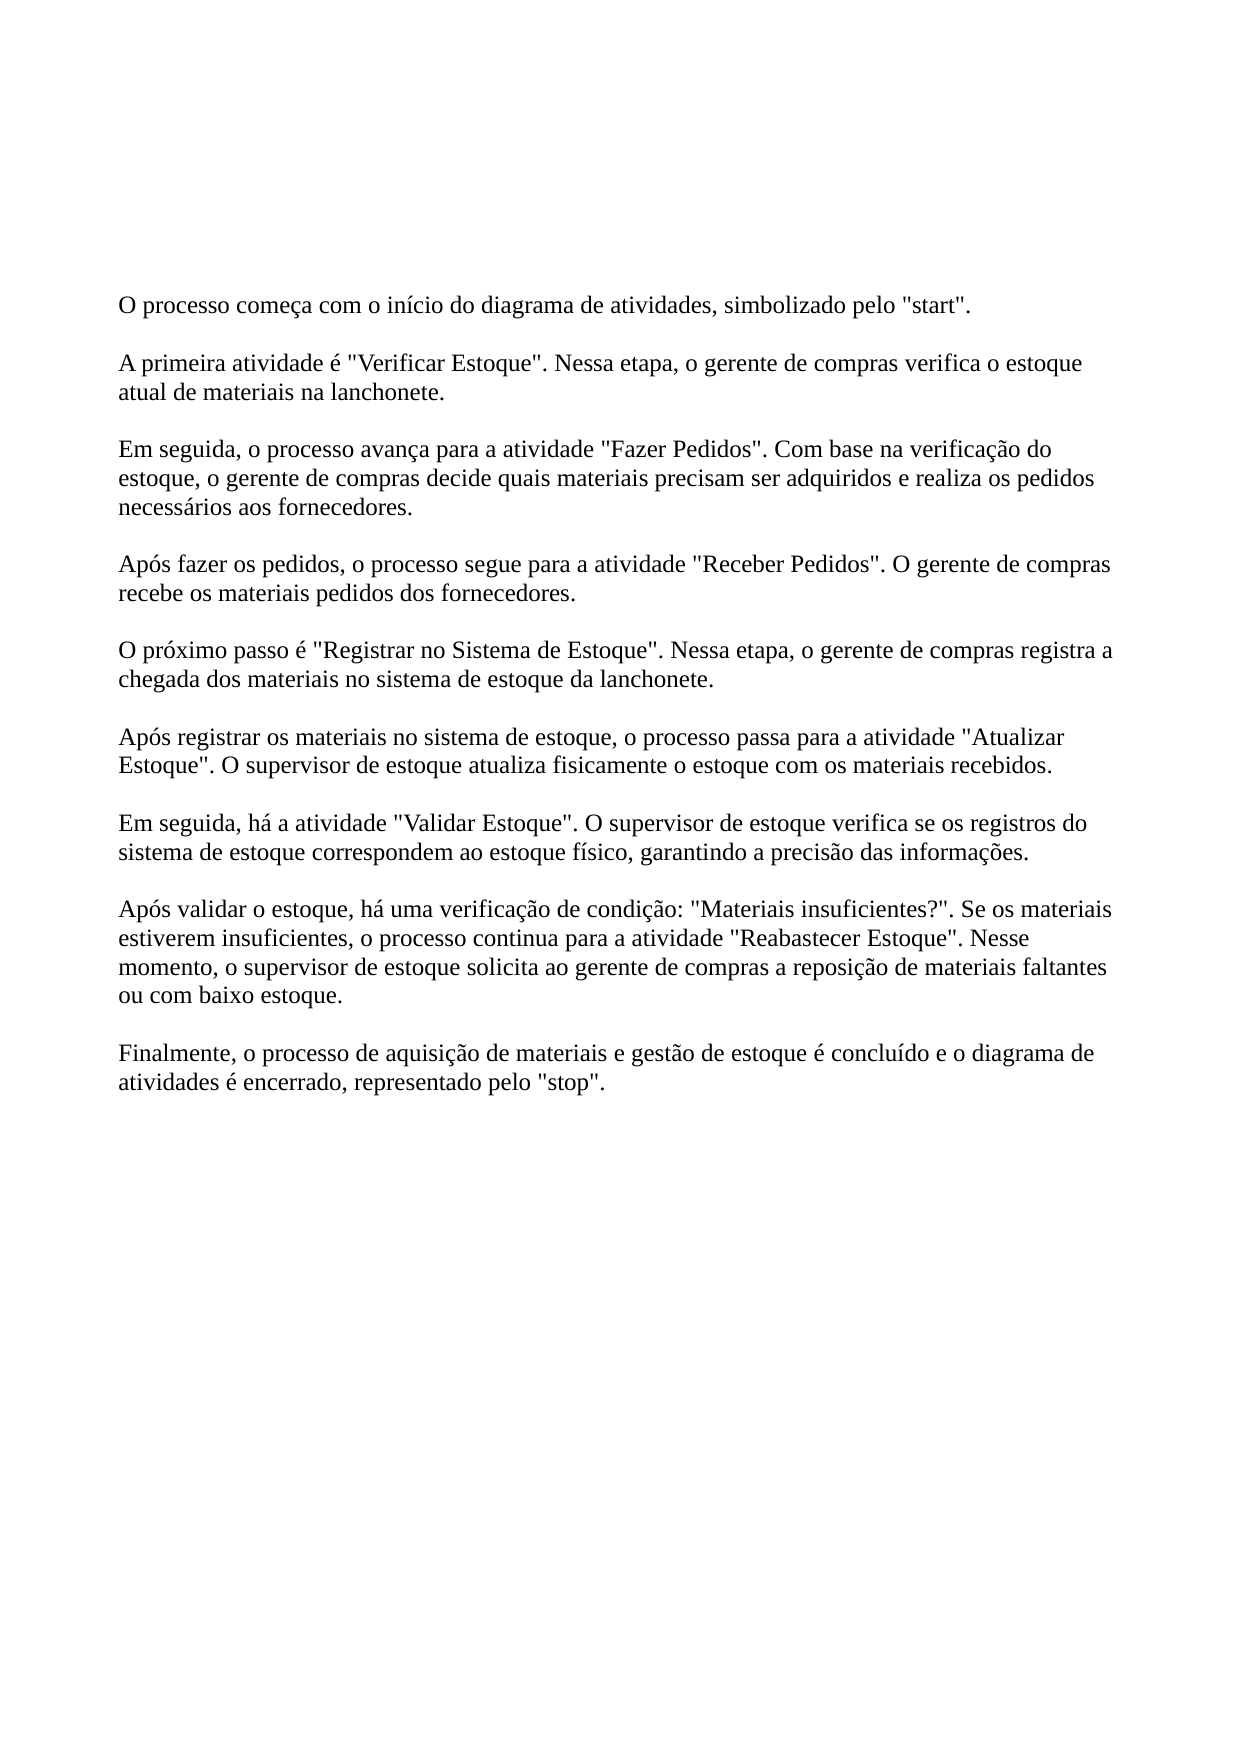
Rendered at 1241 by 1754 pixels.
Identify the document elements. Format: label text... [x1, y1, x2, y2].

text Finalmente, o processo de aquisição de materiais e gestão de estoque é concluído e o diagrama de atividades é encerrado, representado pelo "stop". [118, 1038, 1122, 1096]
text O processo começa com o início do diagrama de atividades, simbolizado pelo "start". [118, 291, 1122, 319]
text O próximo passo é "Registrar no Sistema de Estoque". Nessa etapa, o gerente de compras registra a chegada dos materiais no sistema de estoque da lanchonete. [118, 636, 1122, 693]
text A primeira atividade é "Verificar Estoque". Nessa etapa, o gerente de compras verifica o estoque atual de materiais na lanchonete. [118, 348, 1122, 406]
text Após fazer os pedidos, o processo segue para a atividade "Receber Pedidos". O gerente de compras recebe os materiais pedidos dos fornecedores. [118, 549, 1122, 607]
text Em seguida, o processo avança para a atividade "Fazer Pedidos". Com base na verificação do estoque, o gerente de compras decide quais materiais precisam ser adquiridos e realiza os pedidos necessários aos fornecedores. [118, 434, 1122, 521]
text Após validar o estoque, há uma verificação de condição: "Materiais insuficientes?". Se os materiais estiverem insuficientes, o processo continua para a atividade "Reabastecer Estoque". Nesse momento, o supervisor de estoque solicita ao gerente de compras a reposição de materiais faltantes ou com baixo estoque. [118, 894, 1122, 1009]
text Após registrar os materiais no sistema de estoque, o processo passa para a atividade "Atualizar Estoque". O supervisor de estoque atualiza fisicamente o estoque com os materiais recebidos. [118, 722, 1122, 779]
text Em seguida, há a atividade "Validar Estoque". O supervisor de estoque verifica se os registros do sistema de estoque correspondem ao estoque físico, garantindo a precisão das informações. [118, 808, 1122, 866]
